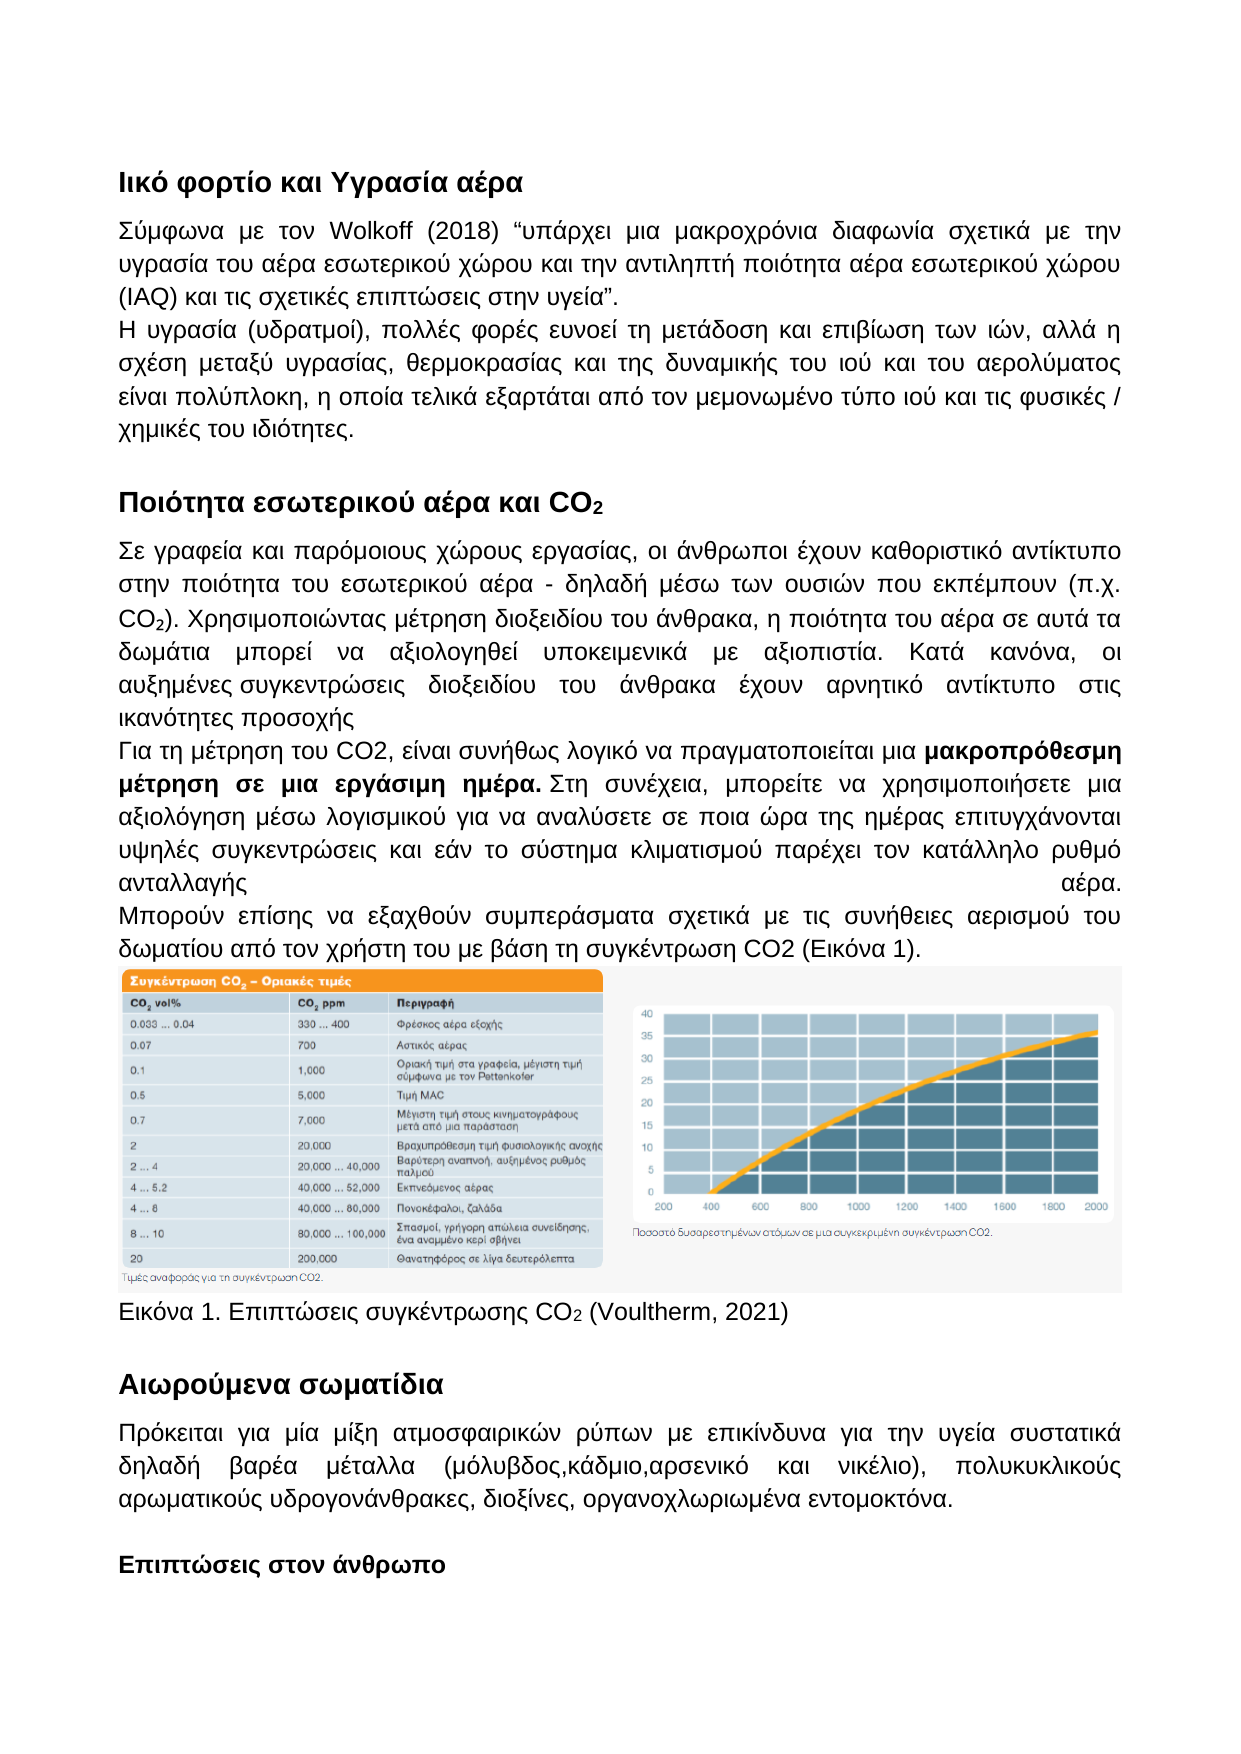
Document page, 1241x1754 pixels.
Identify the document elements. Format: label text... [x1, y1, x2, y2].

subtitle Ιικό φορτίο και Υγρασία αέρα [118, 165, 1122, 199]
text Εικόνα 1. Επιπτώσεις συγκέντρωσης CO2 (Voultherm, 2021) [118, 1297, 1122, 1326]
text Για τη μέτρηση του CO2, είναι συνήθως λογικό να πραγματοποιείται μια μακροπρόθεσμη μέτρηση σε μια εργάσιμη ημέρα. Στη συνέχεια, μπορείτε να χρησιμοποιήσετε μια αξιολόγηση μέσω λογισμικού για να αναλύσετε σε ποια ώρα της ημέρας επιτυγχάνονται υψηλές συγκεντρώσεις και εάν το σύστημα κλιματισμού παρέχει τον κατάλληλο ρυθμό ανταλλαγής αέρα. Μπορούν επίσης να εξαχθούν συμπεράσματα σχετικά με τις συνήθειες αερισμού του δωματίου από τον χρήστη του με βάση τη συγκέντρωση CO2 (Εικόνα 1). [118, 736, 1122, 963]
text Η υγρασία (υδρατμοί), πολλές φορές ευνοεί τη μετάδοση και επιβίωση των ιών, αλλά η σχέση μεταξύ υγρασίας, θερμοκρασίας και της δυναμικής του ιού και του αερολύματος είναι πολύπλοκη, η οποία τελικά εξαρτάται από τον μεμονωμένο τύπο ιού και τις φυσικές / χημικές του ιδιότητες. [118, 315, 1122, 443]
subtitle Ποιότητα εσωτερικού αέρα και CO2 [118, 485, 1122, 518]
text Πρόκειται για μία μίξη ατμοσφαιρικών ρύπων με επικίνδυνα για την υγεία συστατικά δηλαδή βαρέα μέταλλα (μόλυβδος,κάδμιο,αρσενικό και νικέλιο), πολυκυκλικούς αρωματικούς υδρογονάνθρακες, διοξίνες, οργανοχλωριωμένα εντομοκτόνα. [118, 1418, 1122, 1513]
text Επιπτώσεις στον άνθρωπο [118, 1550, 1122, 1579]
subtitle Αιωρούμενα σωματίδια [118, 1367, 1122, 1401]
text Σύμφωνα με τον Wolkoff (2018) “υπάρχει μια μακροχρόνια διαφωνία σχετικά με την υγρασία του αέρα εσωτερικού χώρου και την αντιληπτή ποιότητα αέρα εσωτερικού χώρου (IAQ) και τις σχετικές επιπτώσεις στην υγεία”. [118, 216, 1122, 311]
text Σε γραφεία και παρόμοιους χώρους εργασίας, οι άνθρωποι έχουν καθοριστικό αντίκτυπο στην ποιότητα του εσωτερικού αέρα - δηλαδή μέσω των ουσιών που εκπέμπουν (π.χ. CO₂). Χρησιμοποιώντας μέτρηση διοξειδίου του άνθρακα, η ποιότητα του αέρα σε αυτά τα δωμάτια μπορεί να αξιολογηθεί υποκειμενικά με αξιοπιστία. Κατά κανόνα, οι αυξημένες συγκεντρώσεις διοξειδίου του άνθρακα έχουν αρνητικό αντίκτυπο στις ικανότητες προσοχής [118, 536, 1122, 731]
